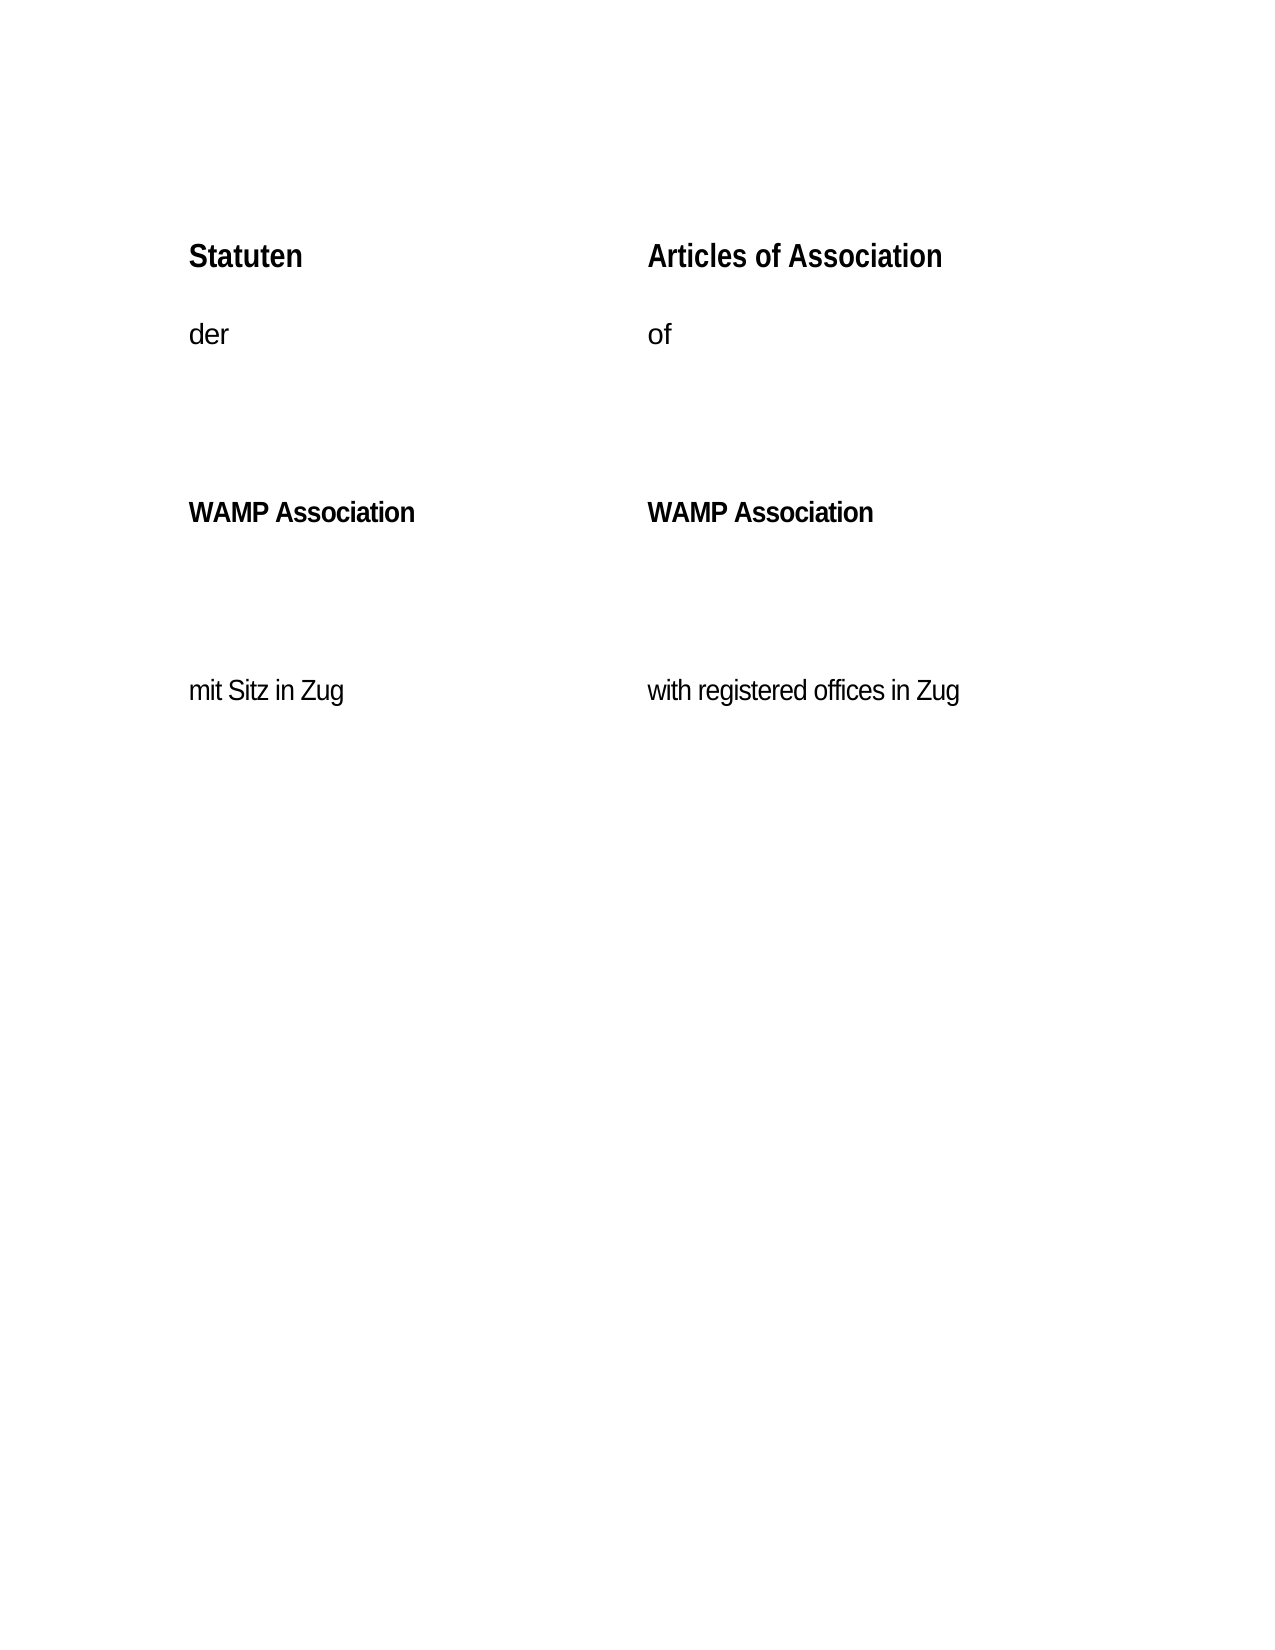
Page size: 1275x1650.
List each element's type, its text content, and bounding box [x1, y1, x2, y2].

text der of [188, 318, 1275, 351]
text WAMP Association WAMP Association [188, 496, 1275, 529]
text mit Sitz in Zug with registered offices in Zug [188, 674, 1275, 707]
text Statuten Articles of Association [188, 236, 1275, 275]
